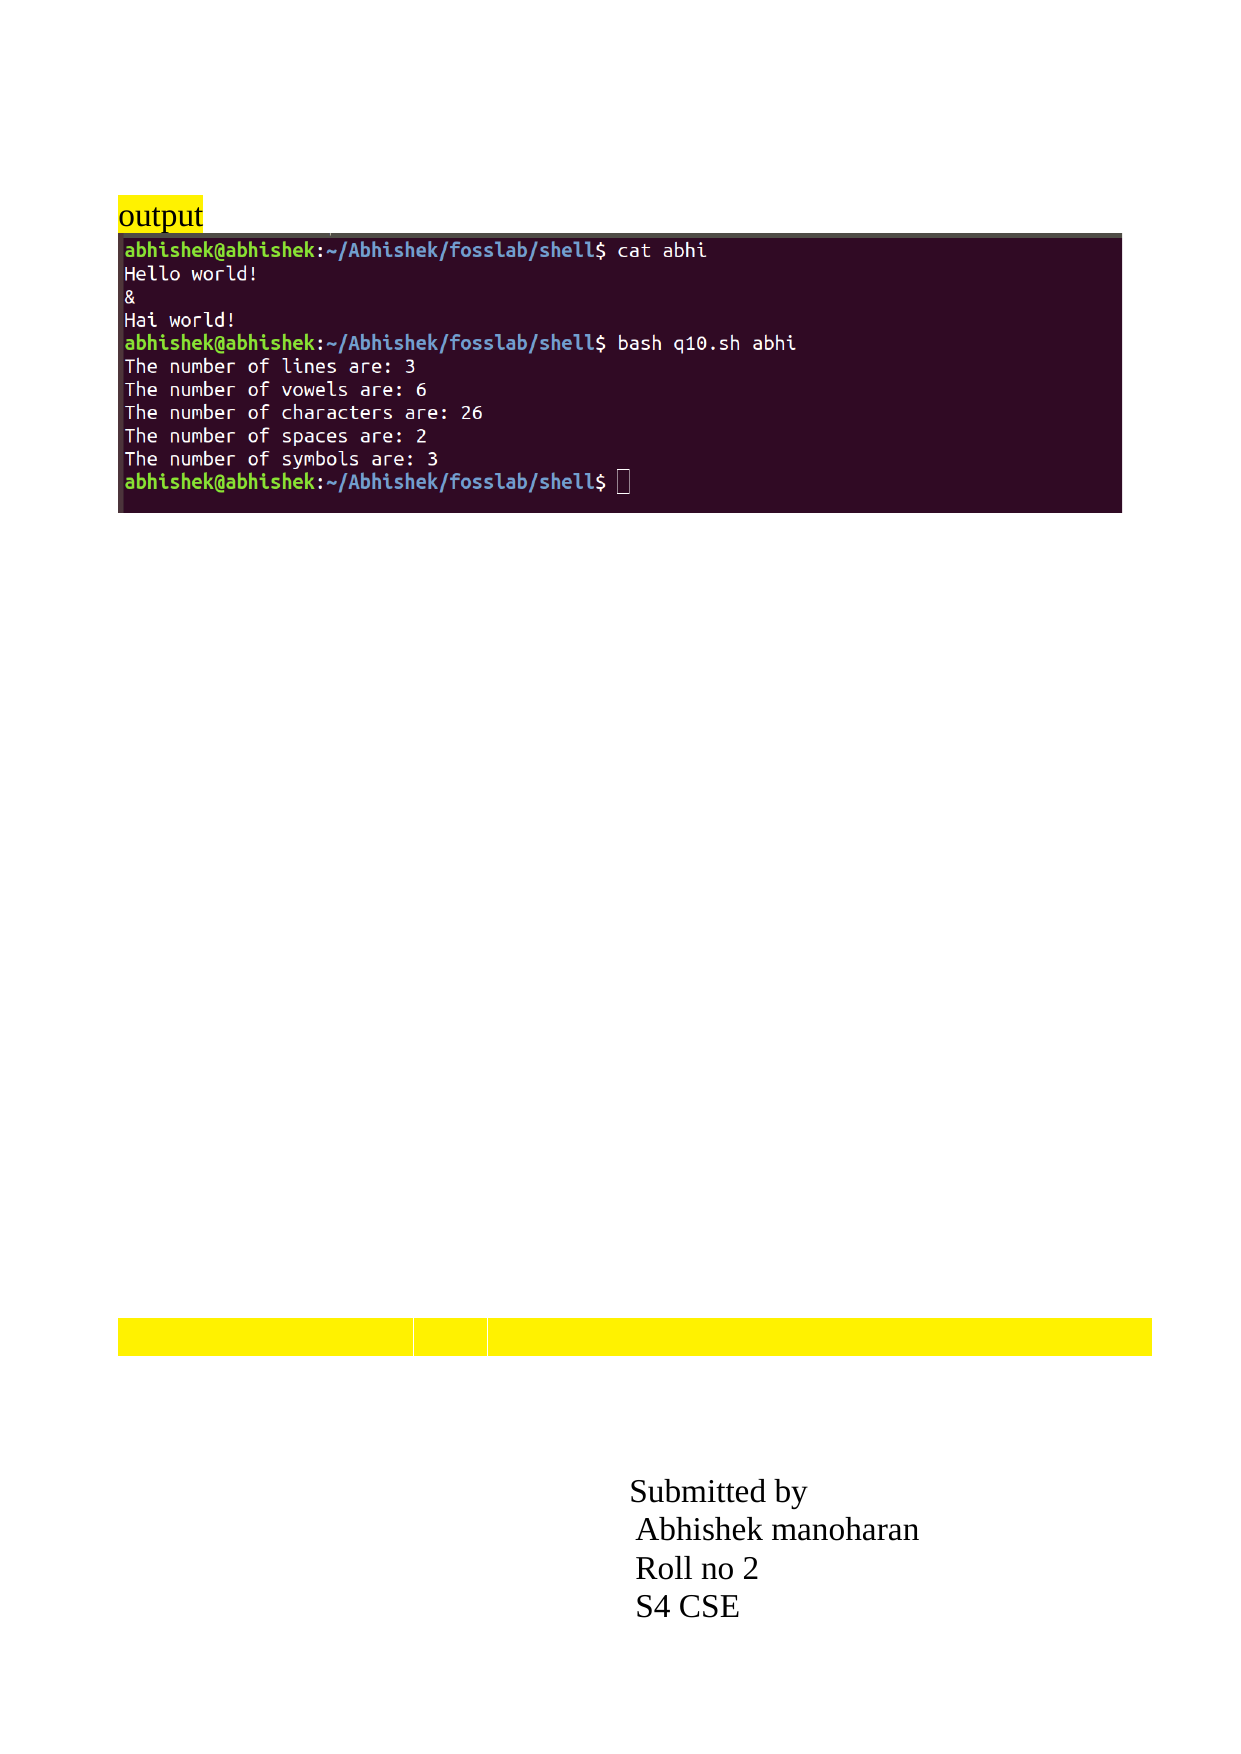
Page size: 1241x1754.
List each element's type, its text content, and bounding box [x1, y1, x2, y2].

text Submitted by [118, 1471, 1122, 1510]
picture [118, 233, 1123, 513]
text S4 CSE [118, 1586, 1122, 1625]
text Abhishek manoharan [118, 1510, 1122, 1548]
text output [118, 195, 1122, 233]
text Roll no 2 [118, 1548, 1122, 1586]
